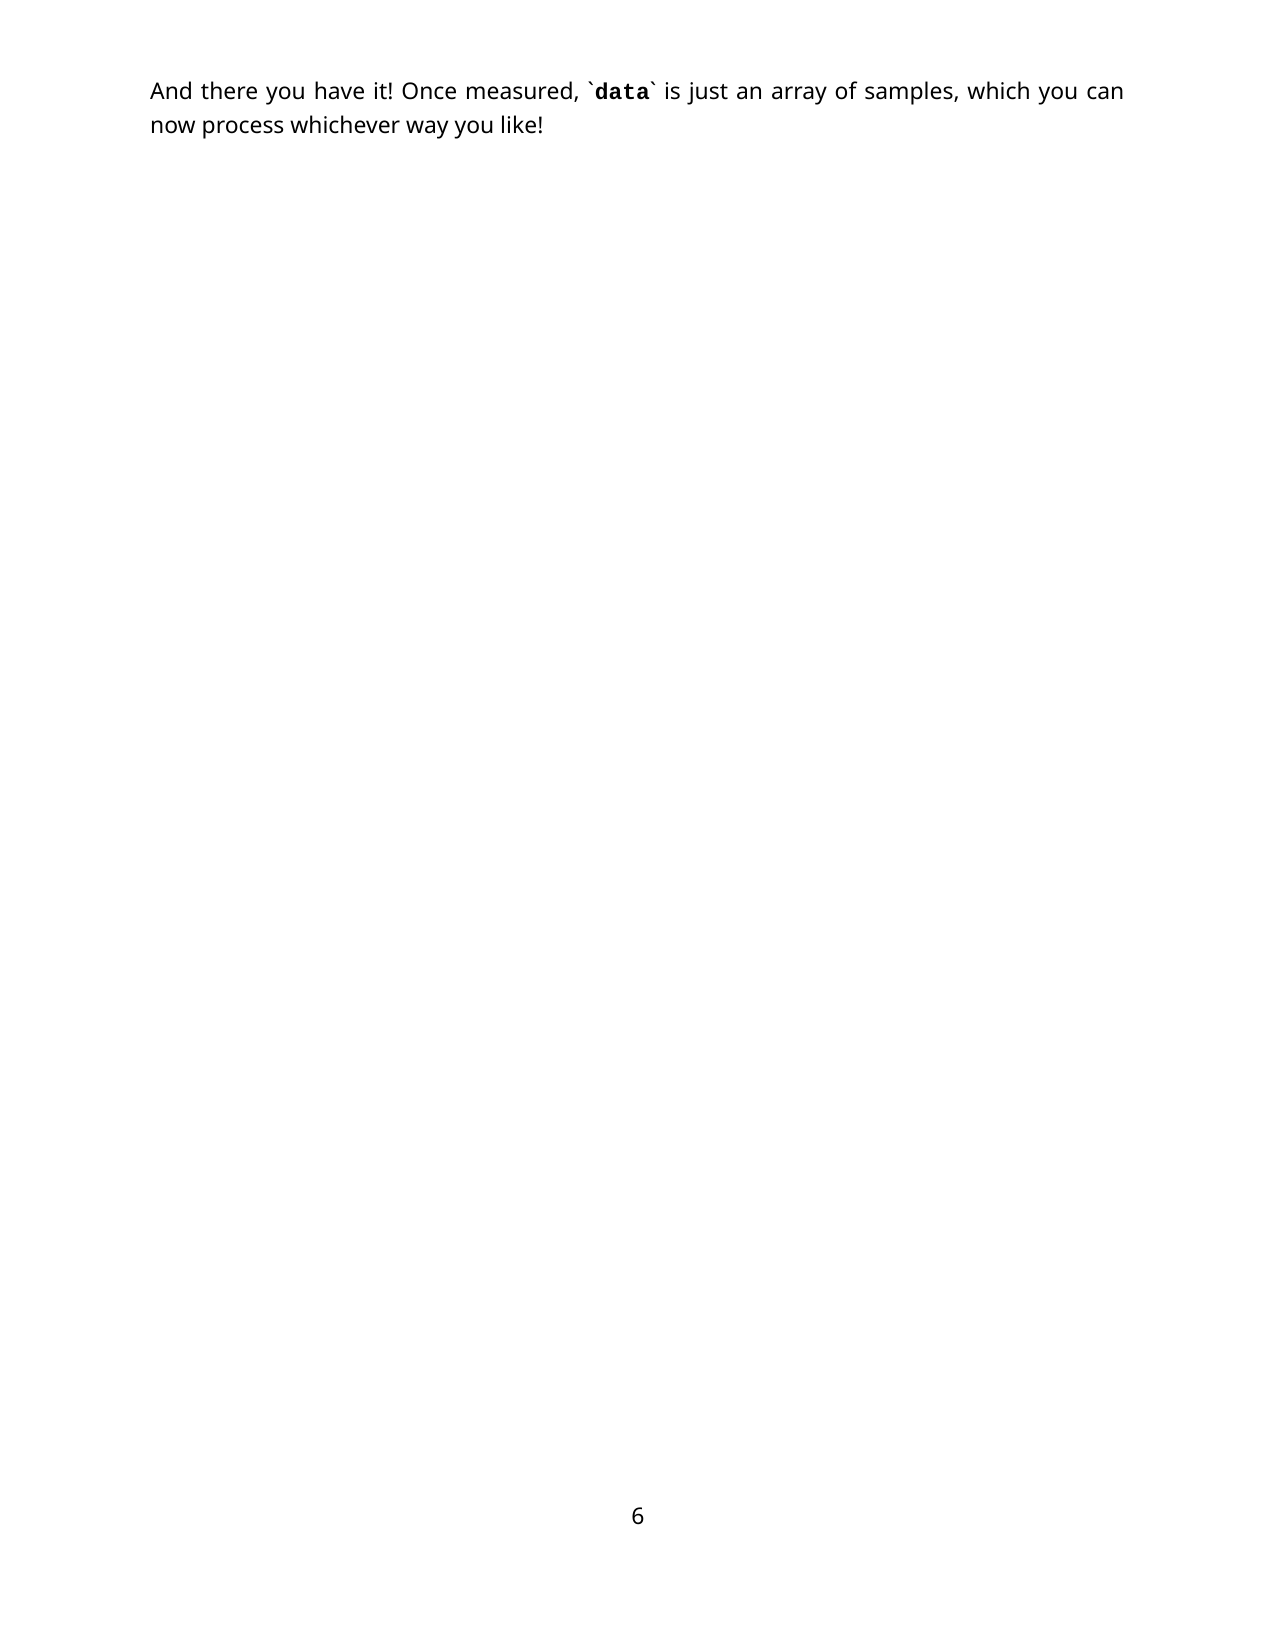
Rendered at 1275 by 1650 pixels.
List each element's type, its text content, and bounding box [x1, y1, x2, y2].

text And there you have it! Once measured, `data` is just an array of samples, which you can now process whichever way you like! [150, 75, 1125, 140]
